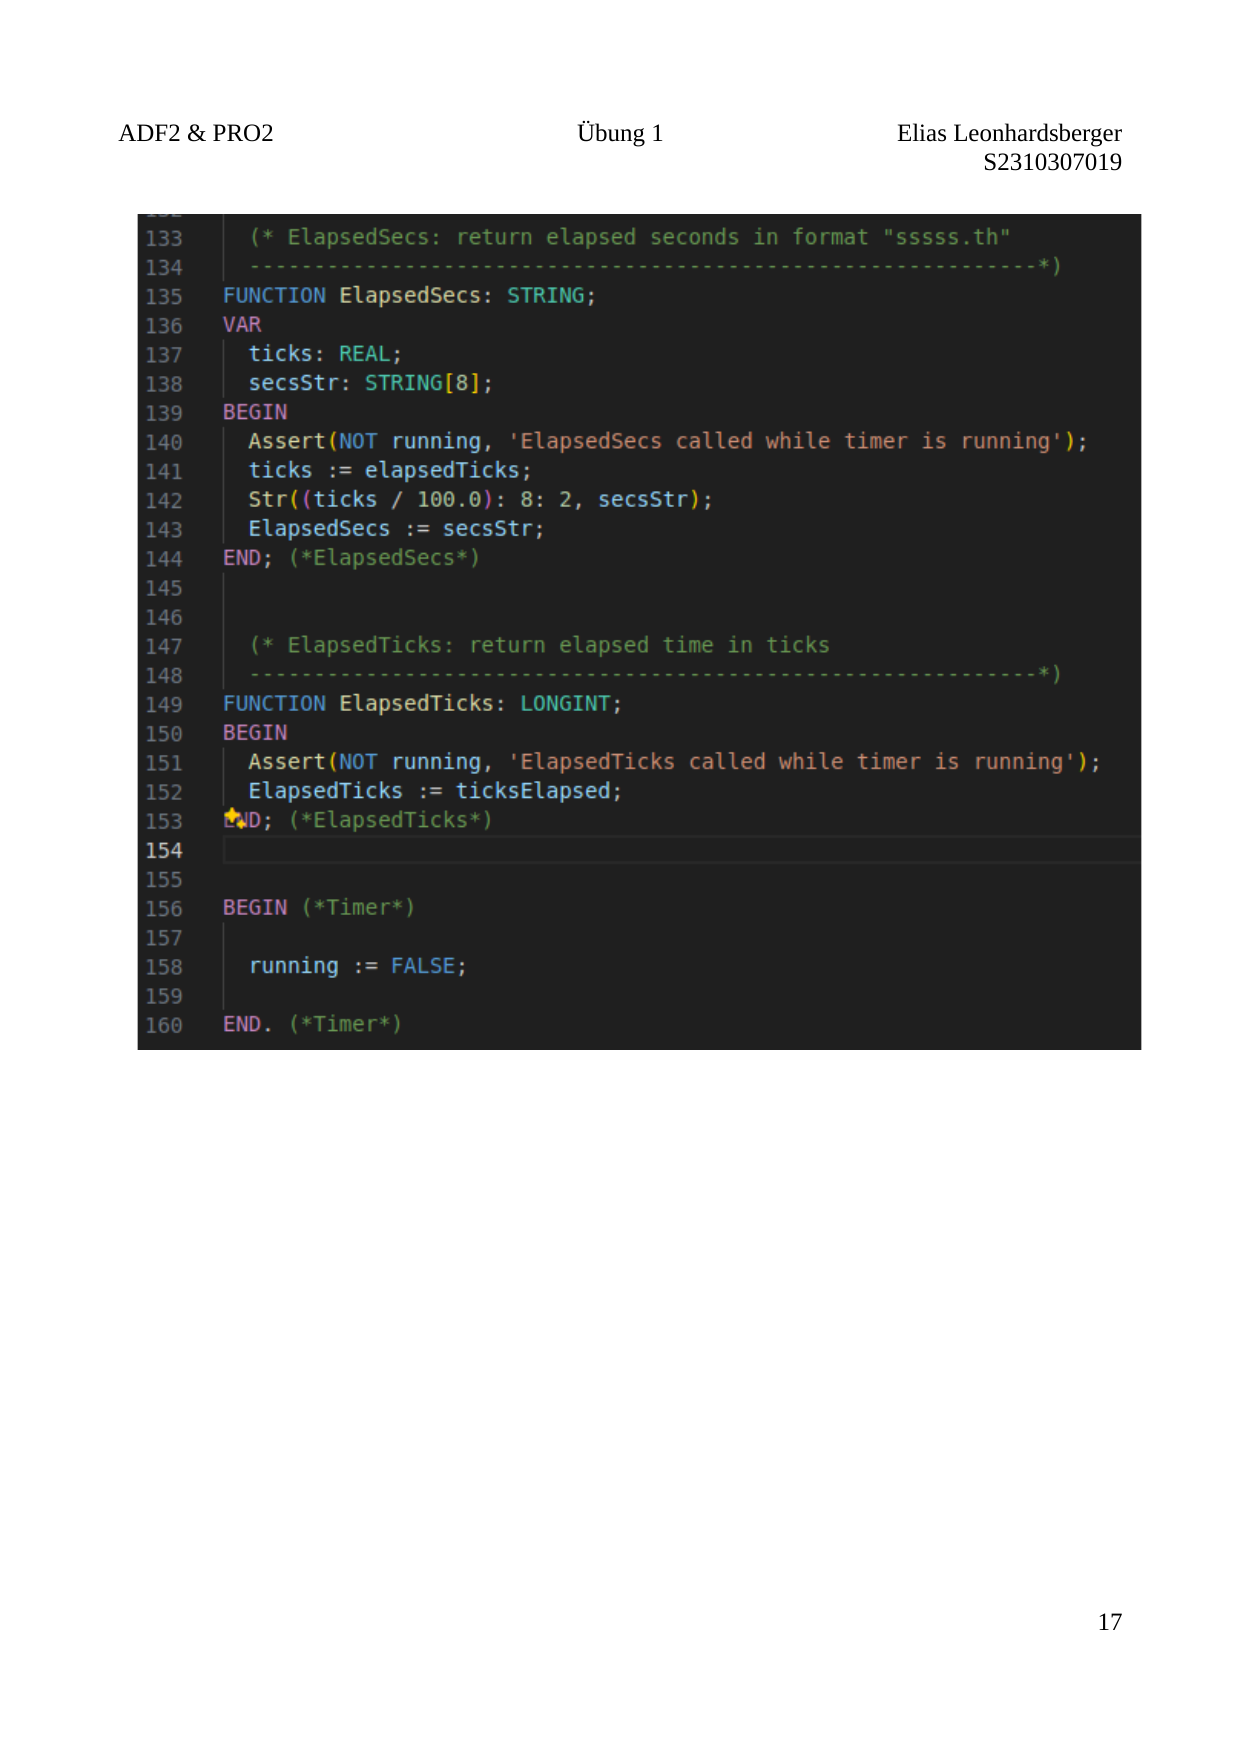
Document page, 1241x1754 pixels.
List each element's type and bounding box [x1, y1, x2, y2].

picture [137, 214, 1142, 1050]
